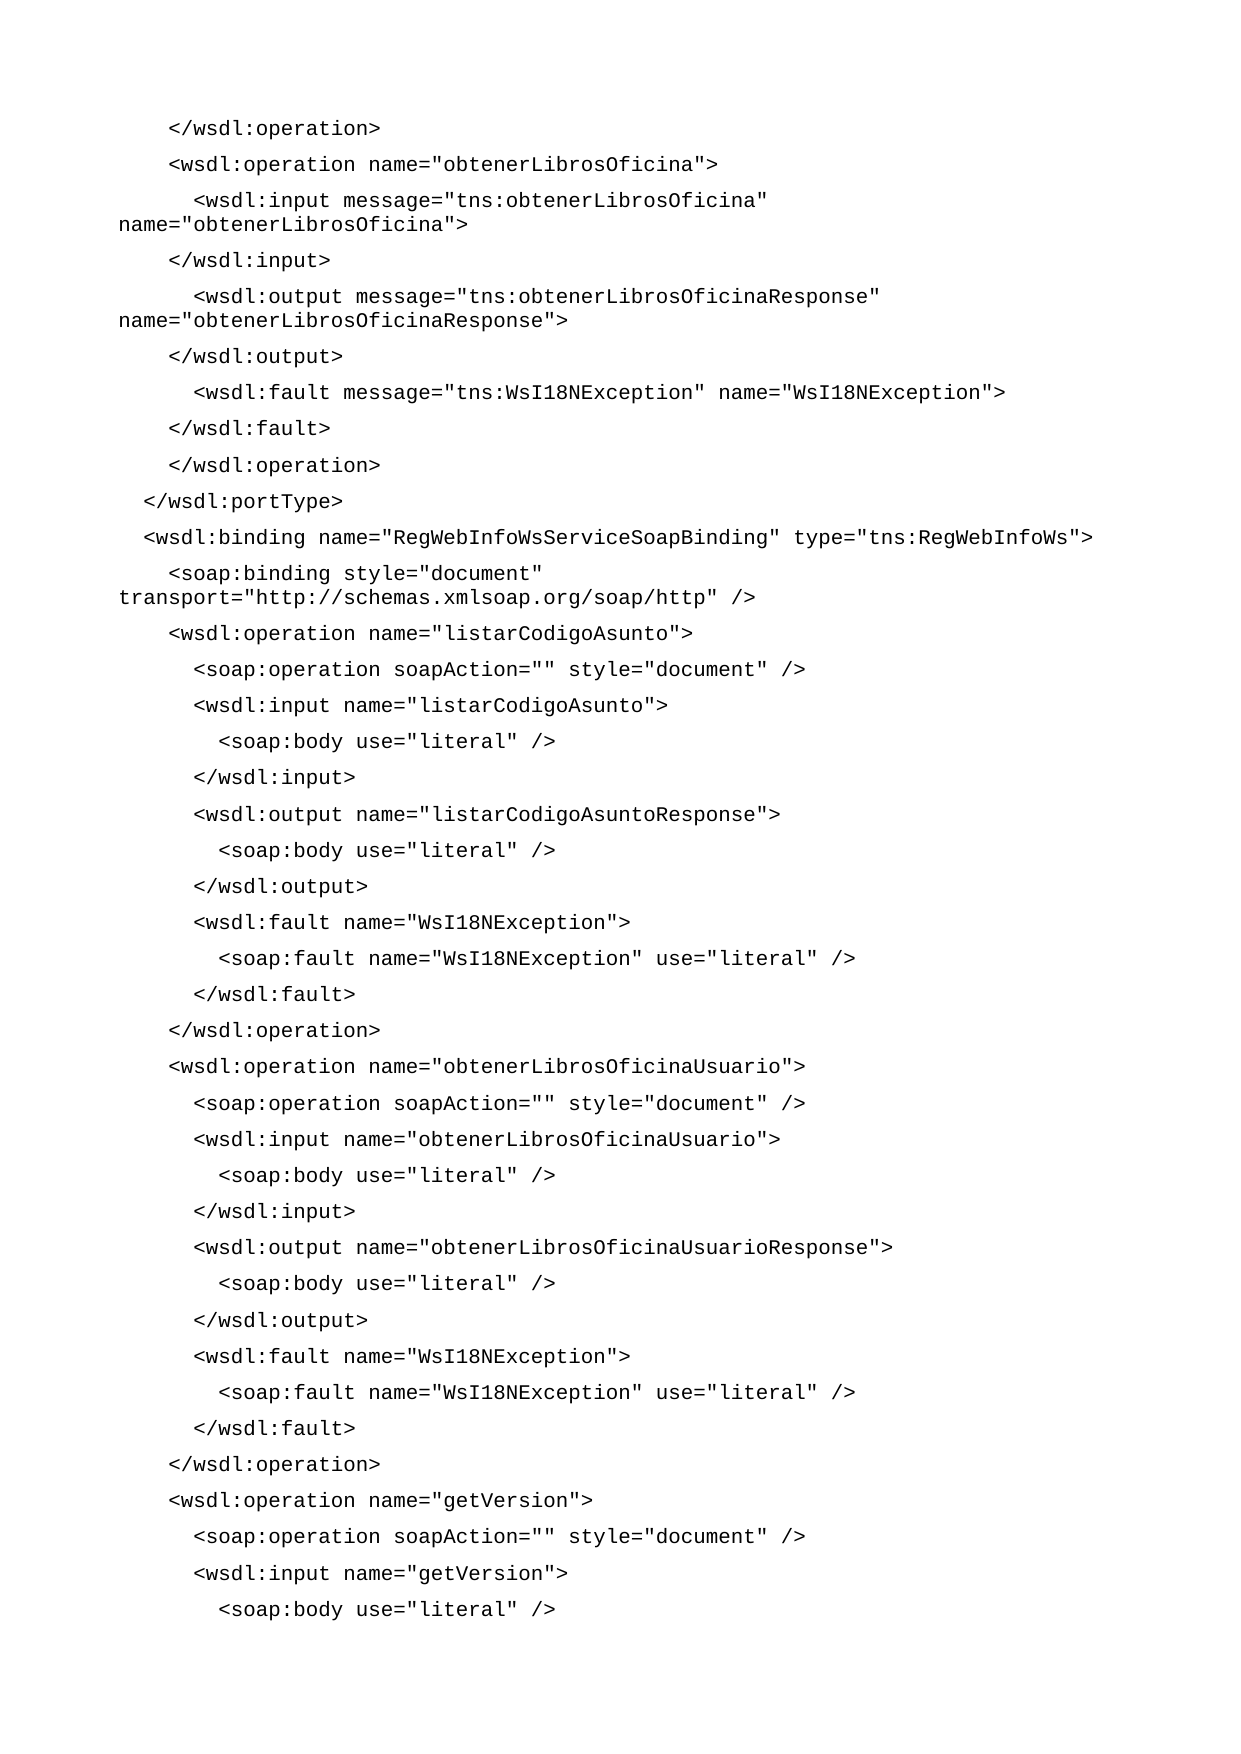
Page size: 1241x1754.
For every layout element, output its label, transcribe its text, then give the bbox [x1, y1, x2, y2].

text <wsdl:operation name="listarCodigoAsunto"> [118, 623, 1122, 646]
text <soap:body use="literal" /> [118, 1165, 1122, 1189]
text </wsdl:portType> [118, 491, 1122, 514]
text <wsdl:input message="tns:obtenerLibrosOficina" name="obtenerLibrosOficina"> [118, 190, 1122, 238]
text <soap:fault name="WsI18NException" use="literal" /> [118, 1382, 1122, 1406]
text <wsdl:operation name="obtenerLibrosOficinaUsuario"> [118, 1057, 1122, 1080]
text <wsdl:input name="obtenerLibrosOficinaUsuario"> [118, 1129, 1122, 1152]
text <soap:body use="literal" /> [118, 1599, 1122, 1622]
text <soap:body use="literal" /> [118, 731, 1122, 755]
text <soap:body use="literal" /> [118, 840, 1122, 863]
text </wsdl:input> [118, 767, 1122, 791]
text </wsdl:operation> [118, 118, 1122, 142]
text </wsdl:output> [118, 1309, 1122, 1333]
text </wsdl:input> [118, 250, 1122, 274]
text <wsdl:output message="tns:obtenerLibrosOficinaResponse" name="obtenerLibrosOficinaResponse"> [118, 286, 1122, 334]
text <soap:binding style="document" transport="http://schemas.xmlsoap.org/soap/http" /> [118, 563, 1122, 610]
text </wsdl:output> [118, 346, 1122, 370]
text </wsdl:input> [118, 1201, 1122, 1225]
text <wsdl:output name="listarCodigoAsuntoResponse"> [118, 803, 1122, 827]
text <wsdl:fault name="WsI18NException"> [118, 912, 1122, 936]
text </wsdl:fault> [118, 418, 1122, 442]
text </wsdl:output> [118, 876, 1122, 899]
text <wsdl:fault message="tns:WsI18NException" name="WsI18NException"> [118, 382, 1122, 406]
text <wsdl:binding name="RegWebInfoWsServiceSoapBinding" type="tns:RegWebInfoWs"> [118, 527, 1122, 551]
text <wsdl:output name="obtenerLibrosOficinaUsuarioResponse"> [118, 1237, 1122, 1261]
text <soap:operation soapAction="" style="document" /> [118, 1093, 1122, 1116]
text <wsdl:operation name="getVersion"> [118, 1490, 1122, 1514]
text <wsdl:input name="listarCodigoAsunto"> [118, 695, 1122, 719]
text <soap:body use="literal" /> [118, 1273, 1122, 1297]
text </wsdl:fault> [118, 984, 1122, 1008]
text <soap:fault name="WsI18NException" use="literal" /> [118, 948, 1122, 972]
text </wsdl:fault> [118, 1418, 1122, 1442]
text <soap:operation soapAction="" style="document" /> [118, 659, 1122, 683]
text <wsdl:operation name="obtenerLibrosOficina"> [118, 154, 1122, 178]
text </wsdl:operation> [118, 1020, 1122, 1044]
text </wsdl:operation> [118, 454, 1122, 478]
text </wsdl:operation> [118, 1454, 1122, 1478]
text <soap:operation soapAction="" style="document" /> [118, 1526, 1122, 1550]
text <wsdl:fault name="WsI18NException"> [118, 1346, 1122, 1369]
text <wsdl:input name="getVersion"> [118, 1563, 1122, 1586]
